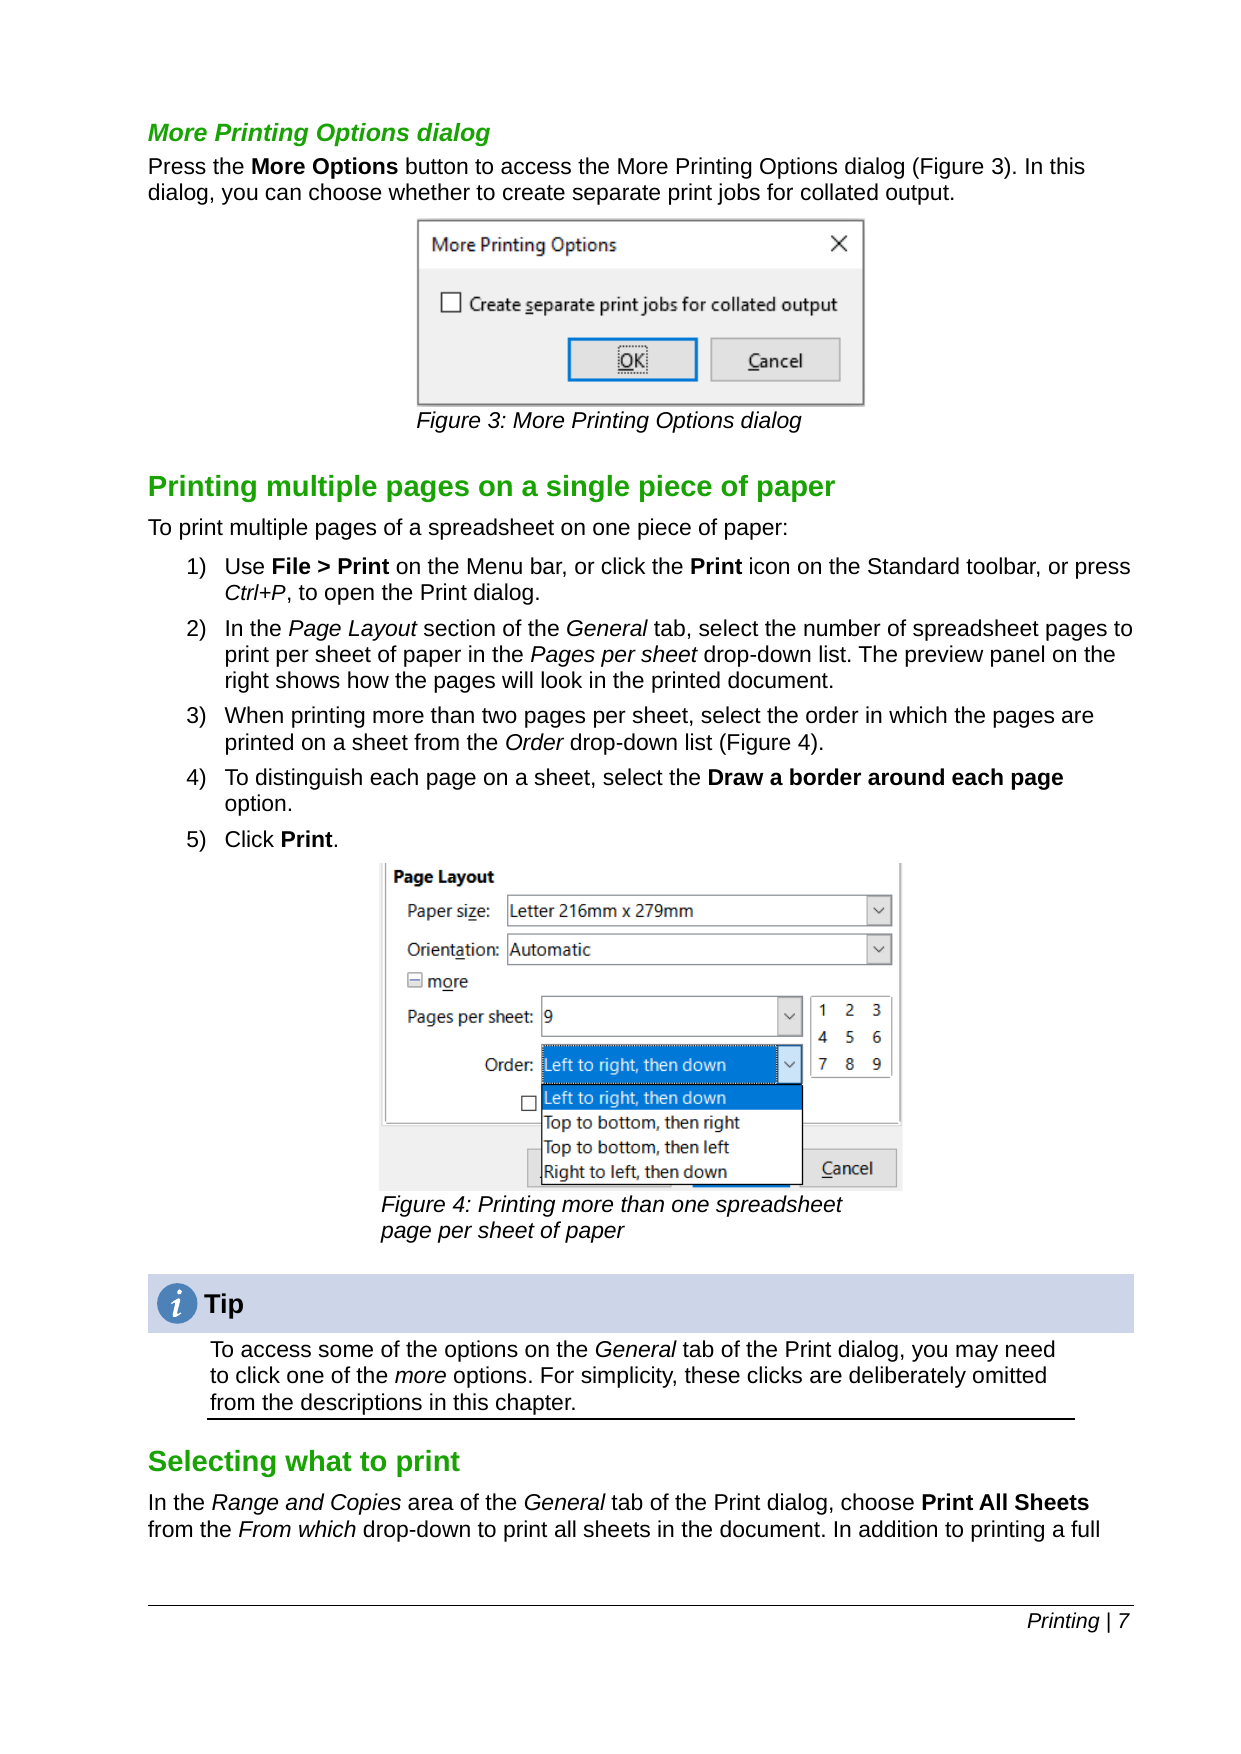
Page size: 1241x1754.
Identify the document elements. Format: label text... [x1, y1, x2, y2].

picture [378, 863, 903, 1191]
text Figure 3: More Printing Options dialog [416, 218, 866, 433]
text Press the More Options button to access the More Printing Options dialog (Figure 3). In this dialog, you can choose whether to create separate print jobs for collated output. [148, 153, 1134, 206]
list When printing more than two pages per sheet, select the order in which the pages are printed on a sheet from the Order drop-down list (Figure 4). [207, 702, 1134, 755]
subtitle Selecting what to print [148, 1444, 1134, 1477]
subtitle Tip [148, 1274, 1134, 1333]
text Figure 4: Printing more than one spreadsheet page per sheet of paper [381, 1191, 901, 1244]
list To distinguish each page on a sheet, select the Draw a border around each page option. [207, 764, 1134, 817]
picture [416, 218, 865, 407]
subtitle More Printing Options dialog [148, 118, 1134, 147]
subtitle Printing multiple pages on a single piece of paper [148, 469, 1134, 502]
list Click Print. [207, 826, 1134, 852]
text To print multiple pages of a spreadsheet on one piece of paper: [148, 514, 1134, 540]
text To access some of the options on the General tab of the Print dialog, you may need to click one of the more options. For simplicity, these clicks are deliberately omitted from the descriptions in this chapter. [207, 1333, 1075, 1418]
list Use File > Print on the Menu bar, or click the Print icon on the Standard toolbar, or press Ctrl+P, to open the Print dialog. [207, 553, 1134, 606]
list In the Page Layout section of the General tab, select the number of spreadsheet pages to print per sheet of paper in the Pages per sheet drop-down list. The preview panel on the right shows how the pages will look in the printed document. [207, 614, 1134, 693]
text In the Range and Copies area of the General tab of the Print dialog, choose Print All Sheets from the From which drop-down to print all sheets in the document. In addition to printing a full [148, 1489, 1134, 1542]
